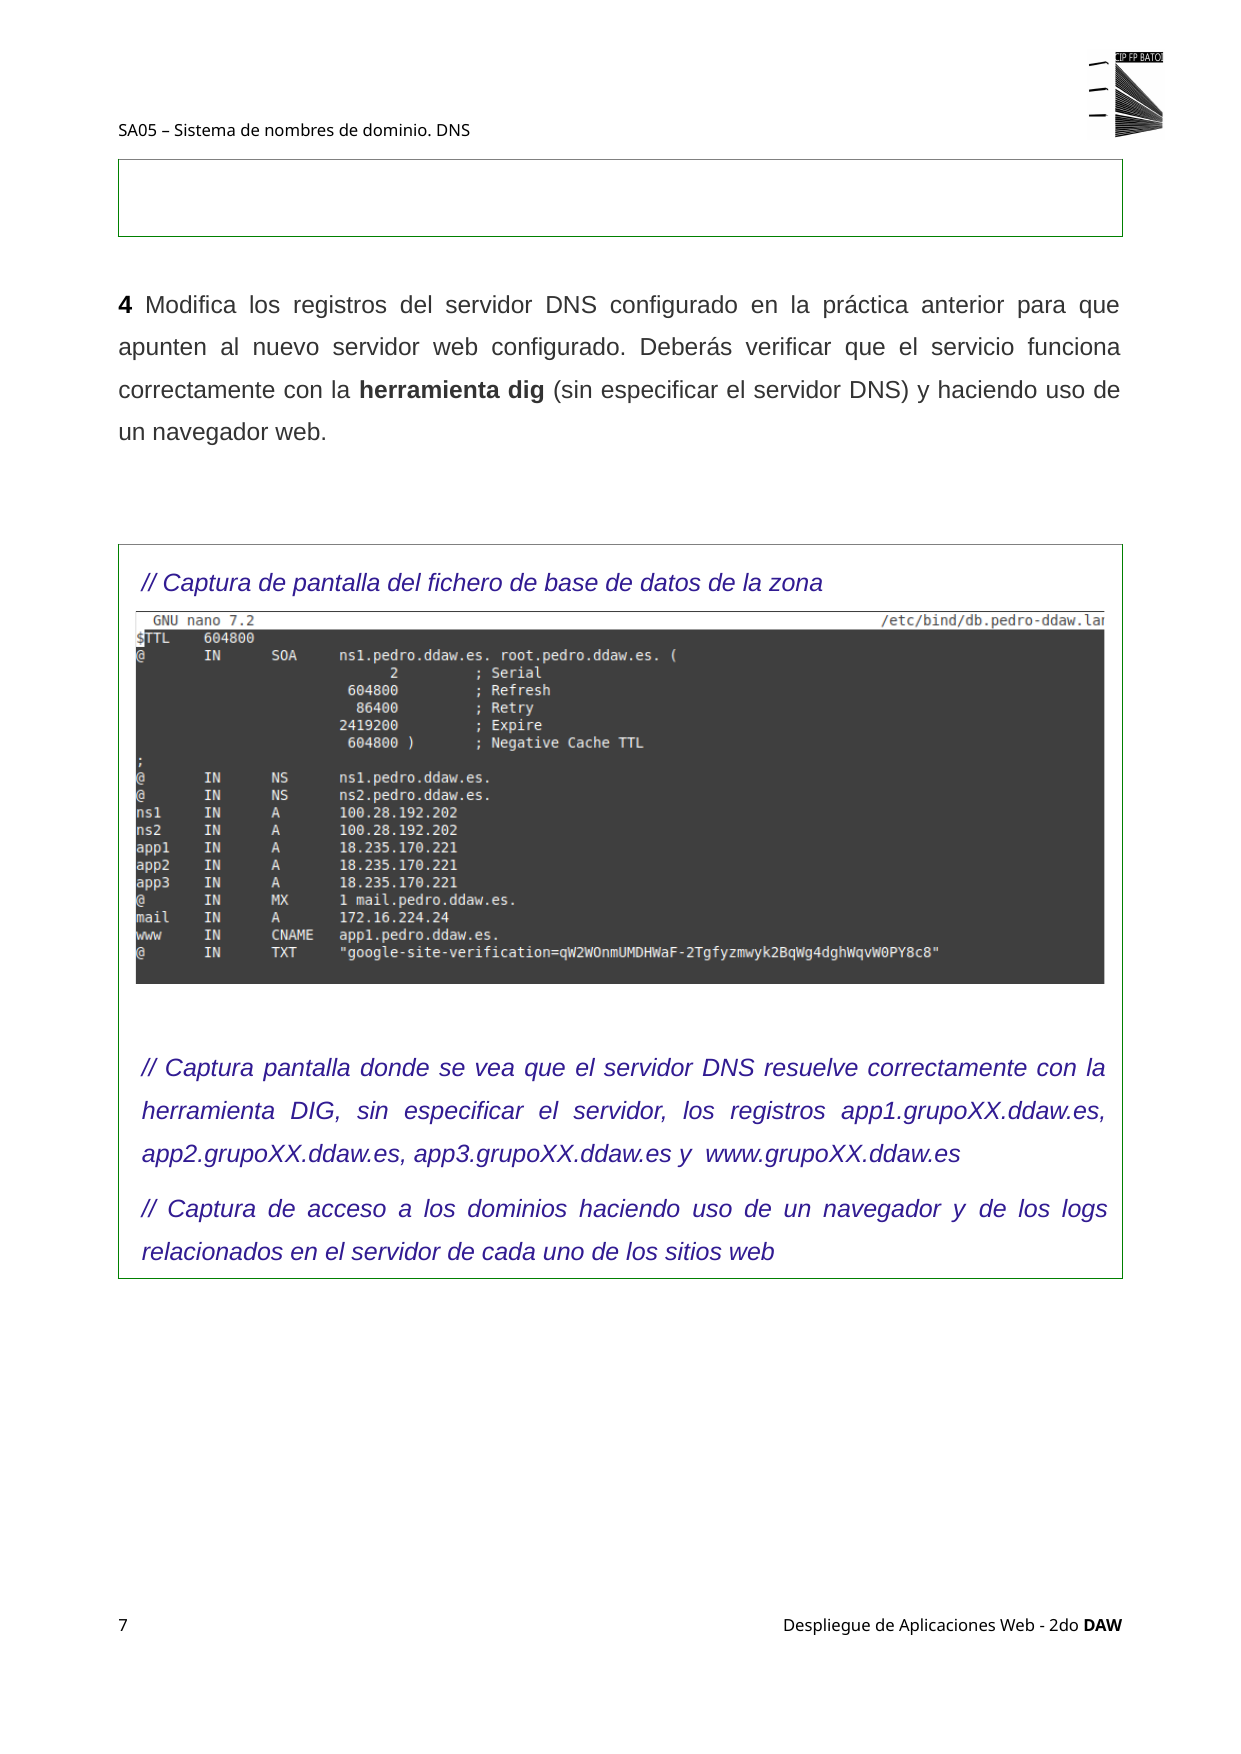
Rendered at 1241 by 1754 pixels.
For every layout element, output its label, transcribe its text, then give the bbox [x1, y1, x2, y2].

table_header // Captura de pantalla del fichero de base de datos de la zona [119, 545, 1122, 983]
picture [135, 611, 1105, 984]
text 4 Modifica los registros del servidor DNS configurado en la práctica anterior para que apunten al nuevo servidor web configurado. Deberás verificar que el servicio funciona correctamente con la herramienta dig (sin especificar el servidor DNS) y haciendo uso de un navegador web. [118, 289, 1122, 446]
table_header // Captura pantalla donde se vea que el servidor DNS resuelve correctamente con la herramienta DIG, sin especificar el servidor, los registros app1.grupoXX.ddaw.es, app2.grupoXX.ddaw.es, app3.grupoXX.ddaw.es y www.grupoXX.ddaw.es // Captura de acceso a los dominios haciendo uso de un navegador y de los logs relacionados en el servidor de cada uno de los sitios web [119, 984, 1122, 1278]
table_header [119, 160, 1122, 236]
picture [1087, 49, 1165, 140]
